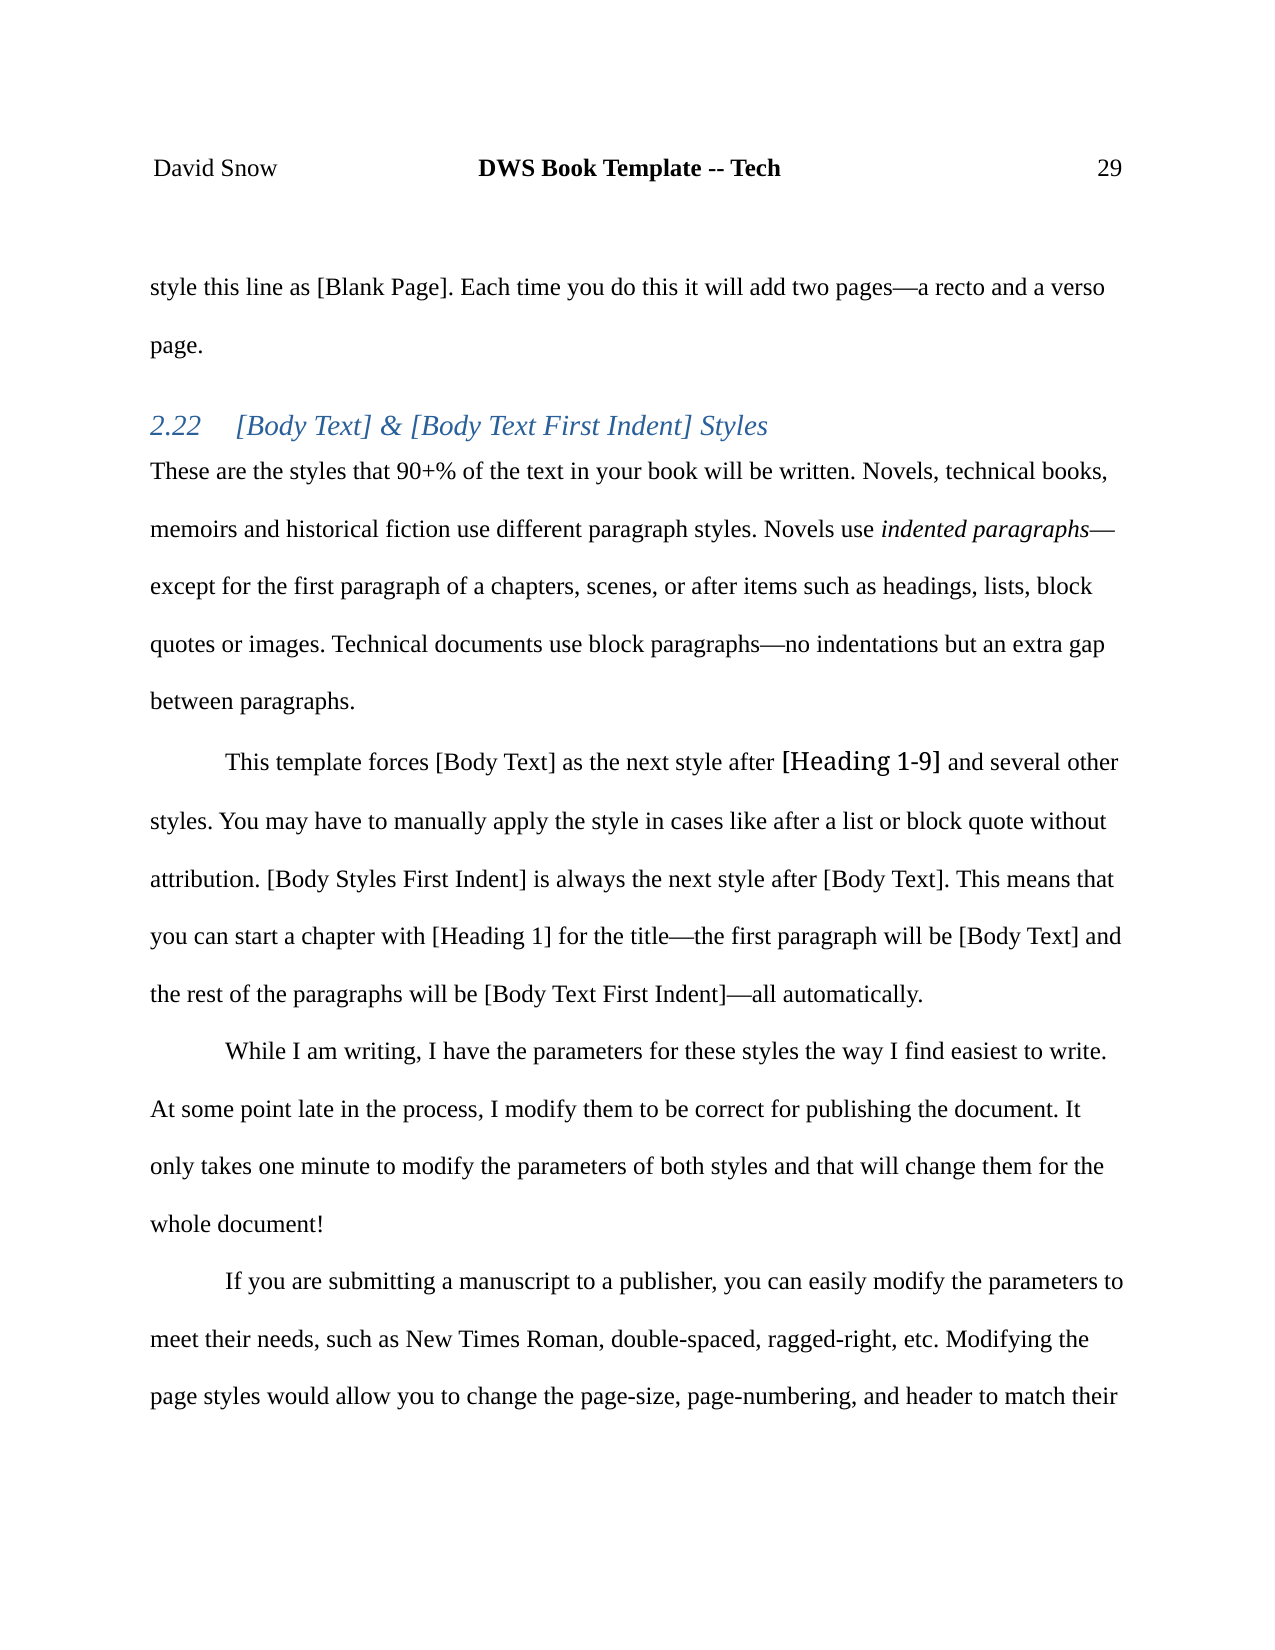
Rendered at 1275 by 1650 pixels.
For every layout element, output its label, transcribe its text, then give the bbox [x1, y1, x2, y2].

subtitle [Body Text] & [Body Text First Indent] Styles [150, 408, 1125, 441]
text This template forces [Body Text] as the next style after [Heading 1-9] and several other styles. You may have to manually apply the style in cases like after a list or block quote without attribution. [Body Styles First Indent] is always the next style after [Body Text]. This means that you can start a chapter with [Heading 1] for the title—the first paragraph will be [Body Text] and the rest of the paragraphs will be [Body Text First Indent]—all automatically. [150, 744, 1125, 1008]
text These are the styles that 90+% of the text in your book will be written. Novels, technical books, memoirs and historical fiction use different paragraph styles. Novels use indented paragraphs—except for the first paragraph of a chapters, scenes, or after items such as headings, lists, block quotes or images. Technical documents use block paragraphs—no indentations but an extra gap between paragraphs. [150, 456, 1125, 715]
text style this line as [Blank Page]. Each time you do this it will add two pages—a recto and a verso page. [150, 272, 1125, 358]
text If you are submitting a manuscript to a publisher, you can easily modify the parameters to meet their needs, such as New Times Roman, double-spaced, ragged-right, etc. Modifying the page styles would allow you to change the page-size, page-numbering, and header to match their [150, 1266, 1125, 1410]
text While I am writing, I have the parameters for these styles the way I find easiest to write. At some point late in the process, I modify them to be correct for publishing the document. It only takes one minute to modify the parameters of both styles and that will change them for the whole document! [150, 1036, 1125, 1238]
